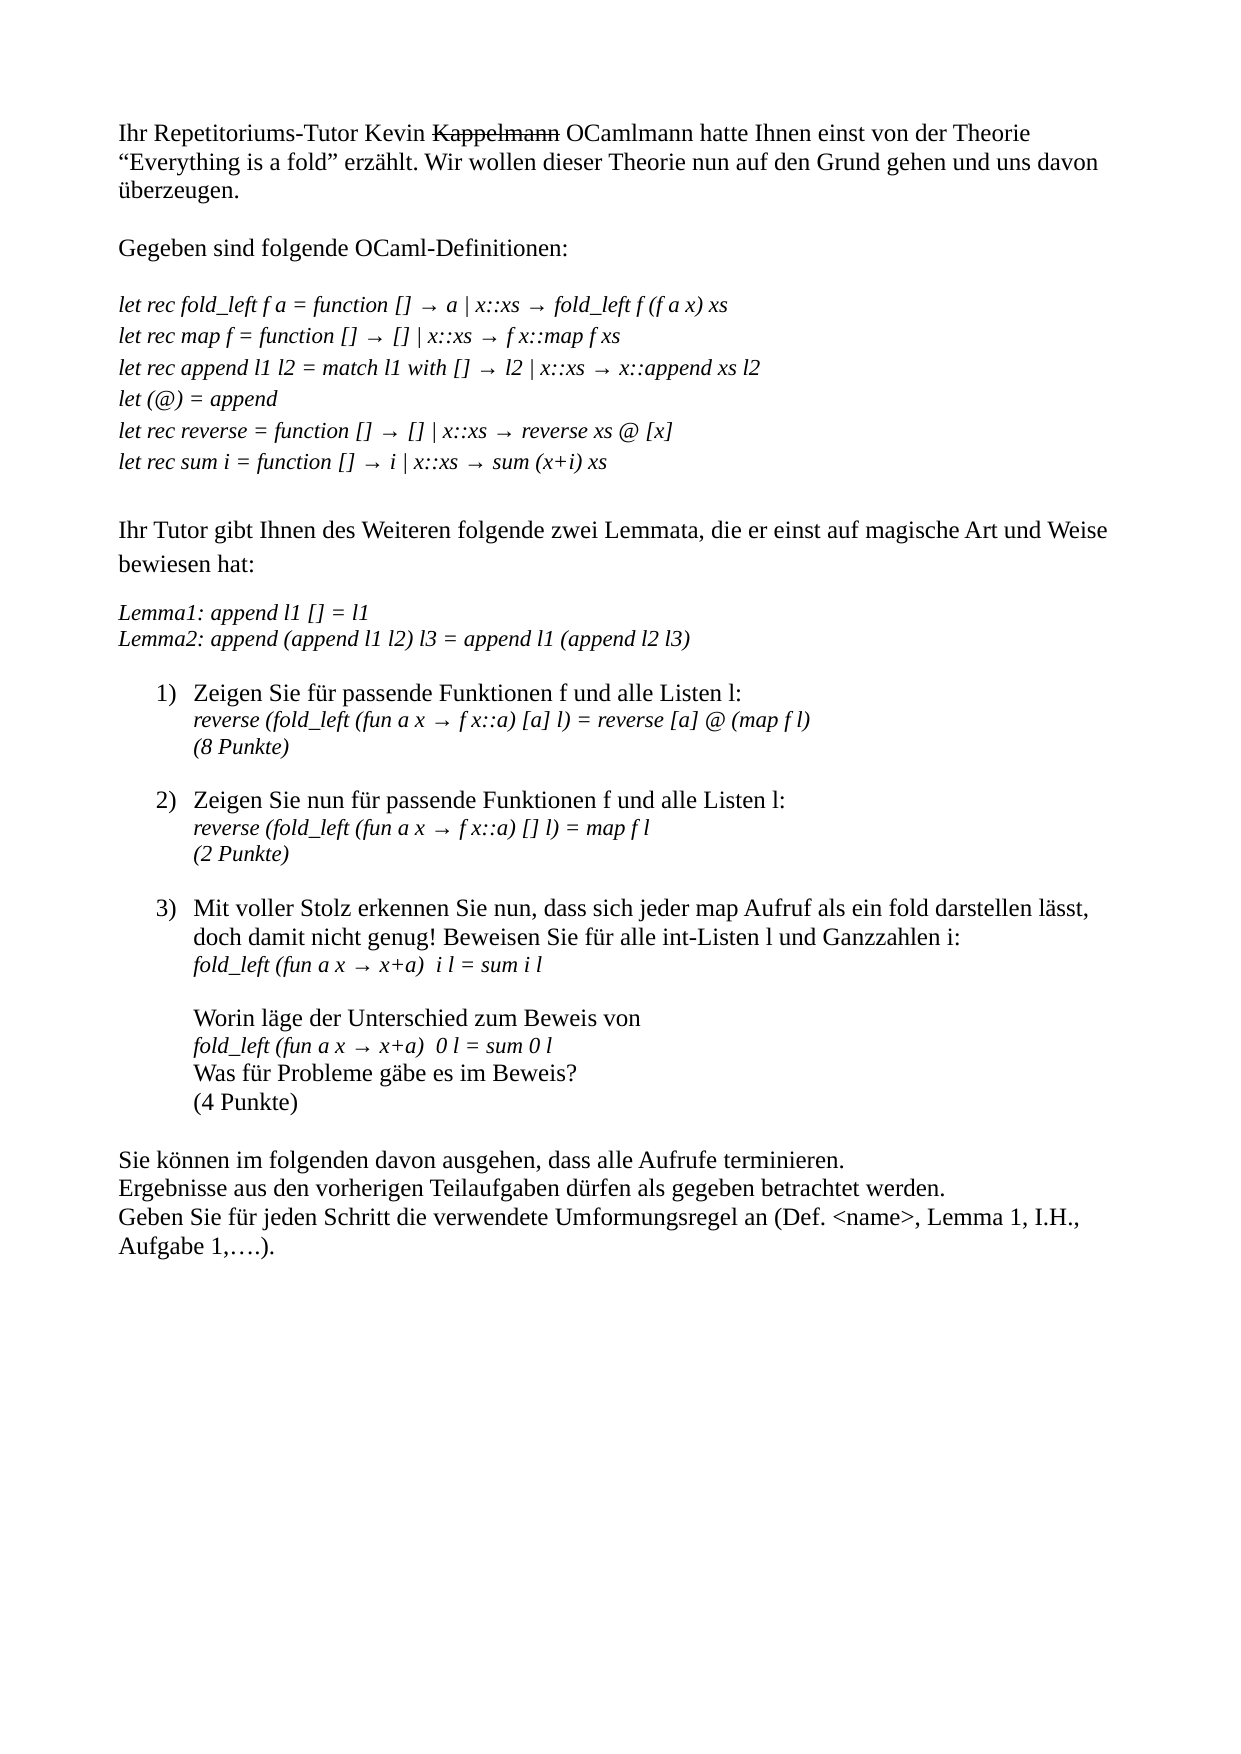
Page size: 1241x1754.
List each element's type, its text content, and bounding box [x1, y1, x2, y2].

text Ihr Repetitoriums-Tutor Kevin Kappelmann OCamlmann hatte Ihnen einst von der Theorie “Everything is a fold” erzählt. Wir wollen dieser Theorie nun auf den Grund gehen und uns davon überzeugen. Gegeben sind folgende OCaml-Definitionen: [118, 118, 1122, 262]
list Mit voller Stolz erkennen Sie nun, dass sich jeder map Aufruf als ein fold darstellen lässt, doch damit nicht genug! Beweisen Sie für alle int-Listen l und Ganzzahlen i: [156, 893, 1122, 951]
text Geben Sie für jeden Schritt die verwendete Umformungsregel an (Def. <name>, Lemma 1, I.H., Aufgabe 1,….). [118, 1202, 1122, 1260]
list fold_left (fun a x → x+a) i l = sum i l [156, 951, 1122, 1003]
text Lemma1: append l1 [] = l1 Lemma2: append (append l1 l2) l3 = append l1 (append l2 l3) [118, 598, 1122, 651]
list Worin läge der Unterschied zum Beweis von [156, 1003, 1122, 1032]
text let rec fold_left f a = function [] → a | x::xs → fold_left f (f a x) xs let rec map f = function [] → [] | x::xs → f x::map f xs let rec append l1 l2 = match l1 with [] → l2 | x::xs → x::append xs l2 let (@) = append let rec reverse = function [] → [] | x::xs → reverse xs @ [x] let rec sum i = function [] → i | x::xs → sum (x+i) xs Ihr Tutor gibt Ihnen des Weiteren folgende zwei Lemmata, die er einst auf magische Art und Weise bewiesen hat: [118, 291, 1122, 578]
list reverse (fold_left (fun a x → f x::a) [a] l) = reverse [a] @ (map f l) (8 Punkte) [156, 706, 1122, 785]
list fold_left (fun a x → x+a) 0 l = sum 0 l [156, 1032, 1122, 1058]
list Was für Probleme gäbe es im Beweis? (4 Punkte) [156, 1058, 1122, 1145]
text Sie können im folgenden davon ausgehen, dass alle Aufrufe terminieren. Ergebnisse aus den vorherigen Teilaufgaben dürfen als gegeben betrachtet werden. [118, 1145, 1122, 1202]
list Zeigen Sie nun für passende Funktionen f und alle Listen l: [156, 785, 1122, 814]
list Zeigen Sie für passende Funktionen f und alle Listen l: [156, 678, 1122, 706]
list reverse (fold_left (fun a x → f x::a) [] l) = map f l (2 Punkte) [156, 814, 1122, 893]
